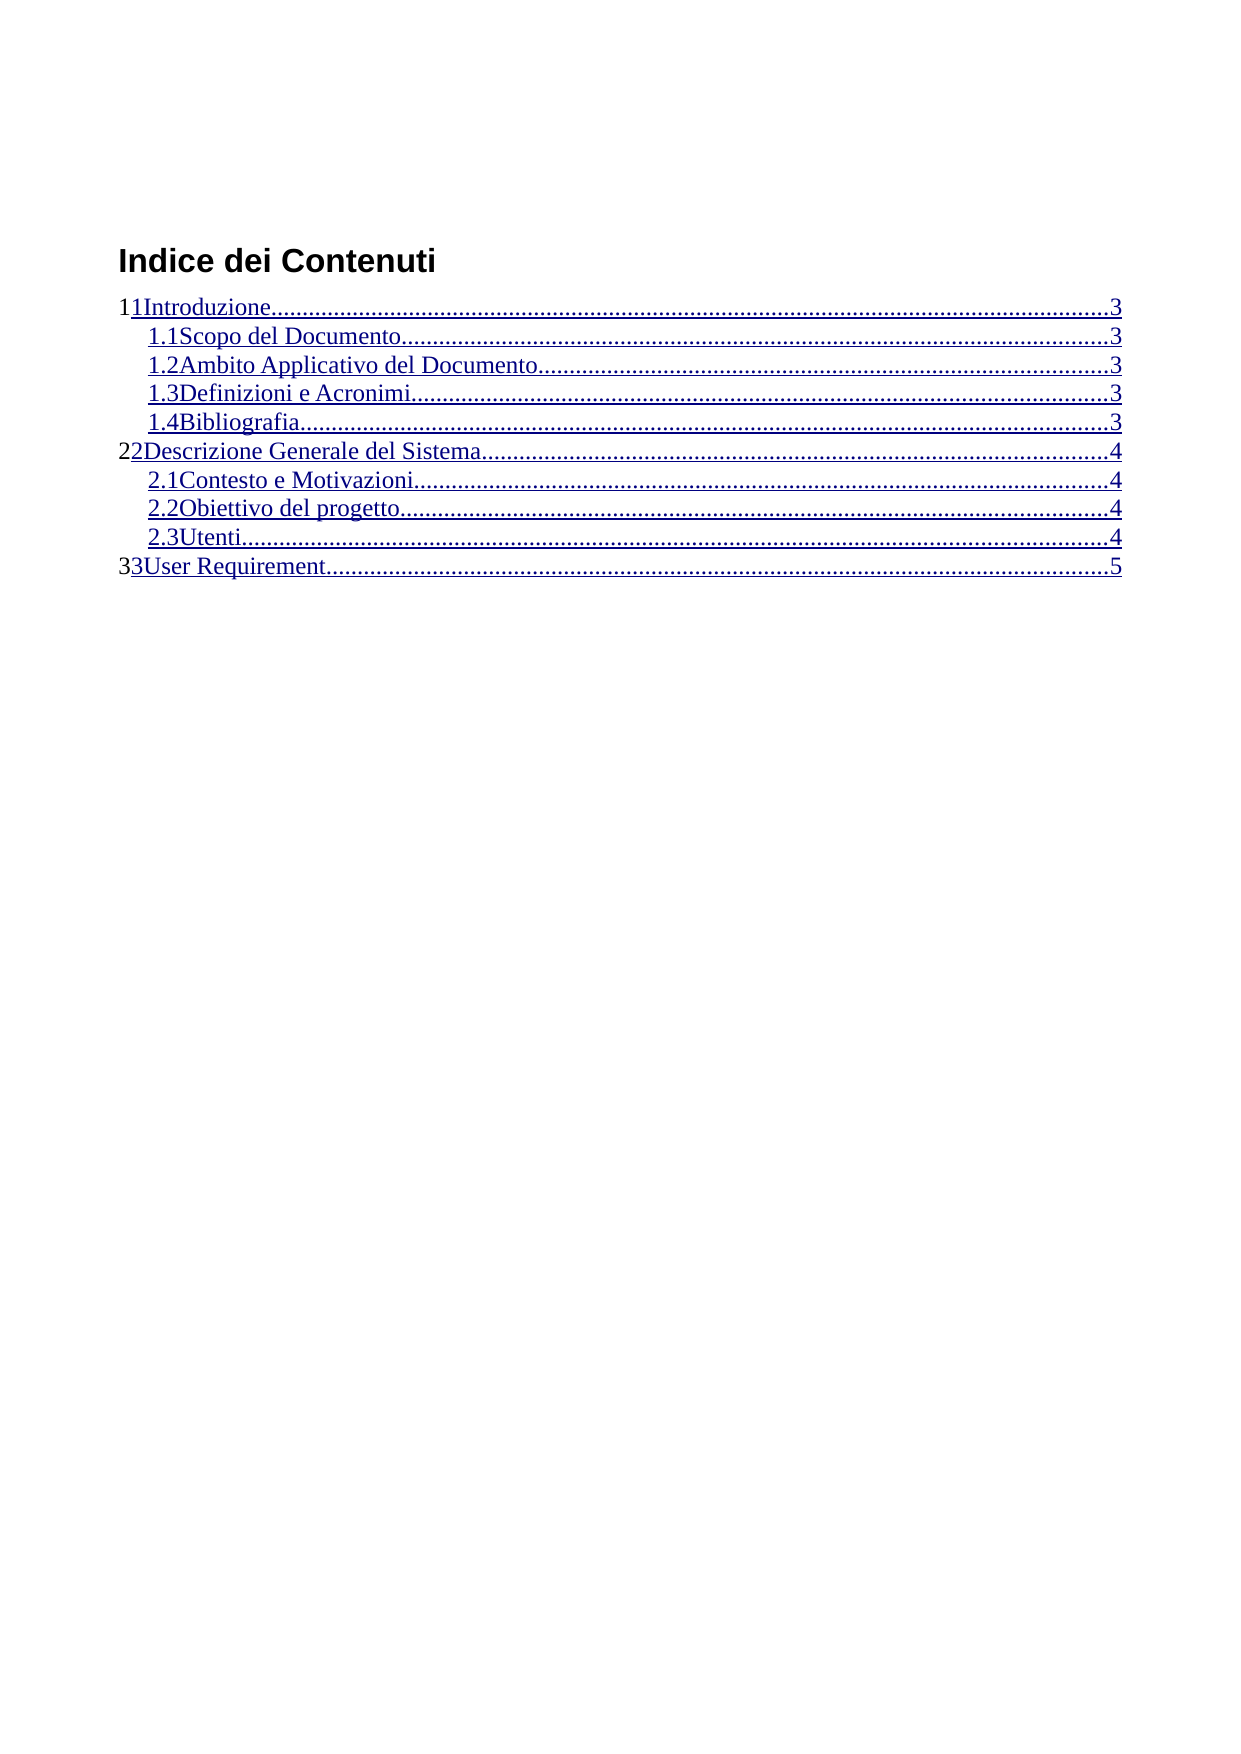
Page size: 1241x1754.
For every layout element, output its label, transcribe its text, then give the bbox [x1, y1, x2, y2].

text 2.3Utenti 4 [148, 522, 1122, 547]
text 2.1Contesto e Motivazioni 4 [148, 465, 1122, 490]
text 11Introduzione 3 [118, 292, 1122, 321]
text 1.2Ambito Applicativo del Documento 3 [148, 350, 1122, 375]
subtitle Indice dei Contenuti [118, 241, 1122, 280]
text 33User Requirement 5 [118, 551, 1122, 580]
text 1.3Definizioni e Acronimi 3 [148, 378, 1122, 403]
text 1.4Bibliografia 3 [148, 407, 1122, 432]
text 1.1Scopo del Documento 3 [148, 321, 1122, 346]
text 2.2Obiettivo del progetto 4 [148, 493, 1122, 518]
text 22Descrizione Generale del Sistema 4 [118, 436, 1122, 465]
